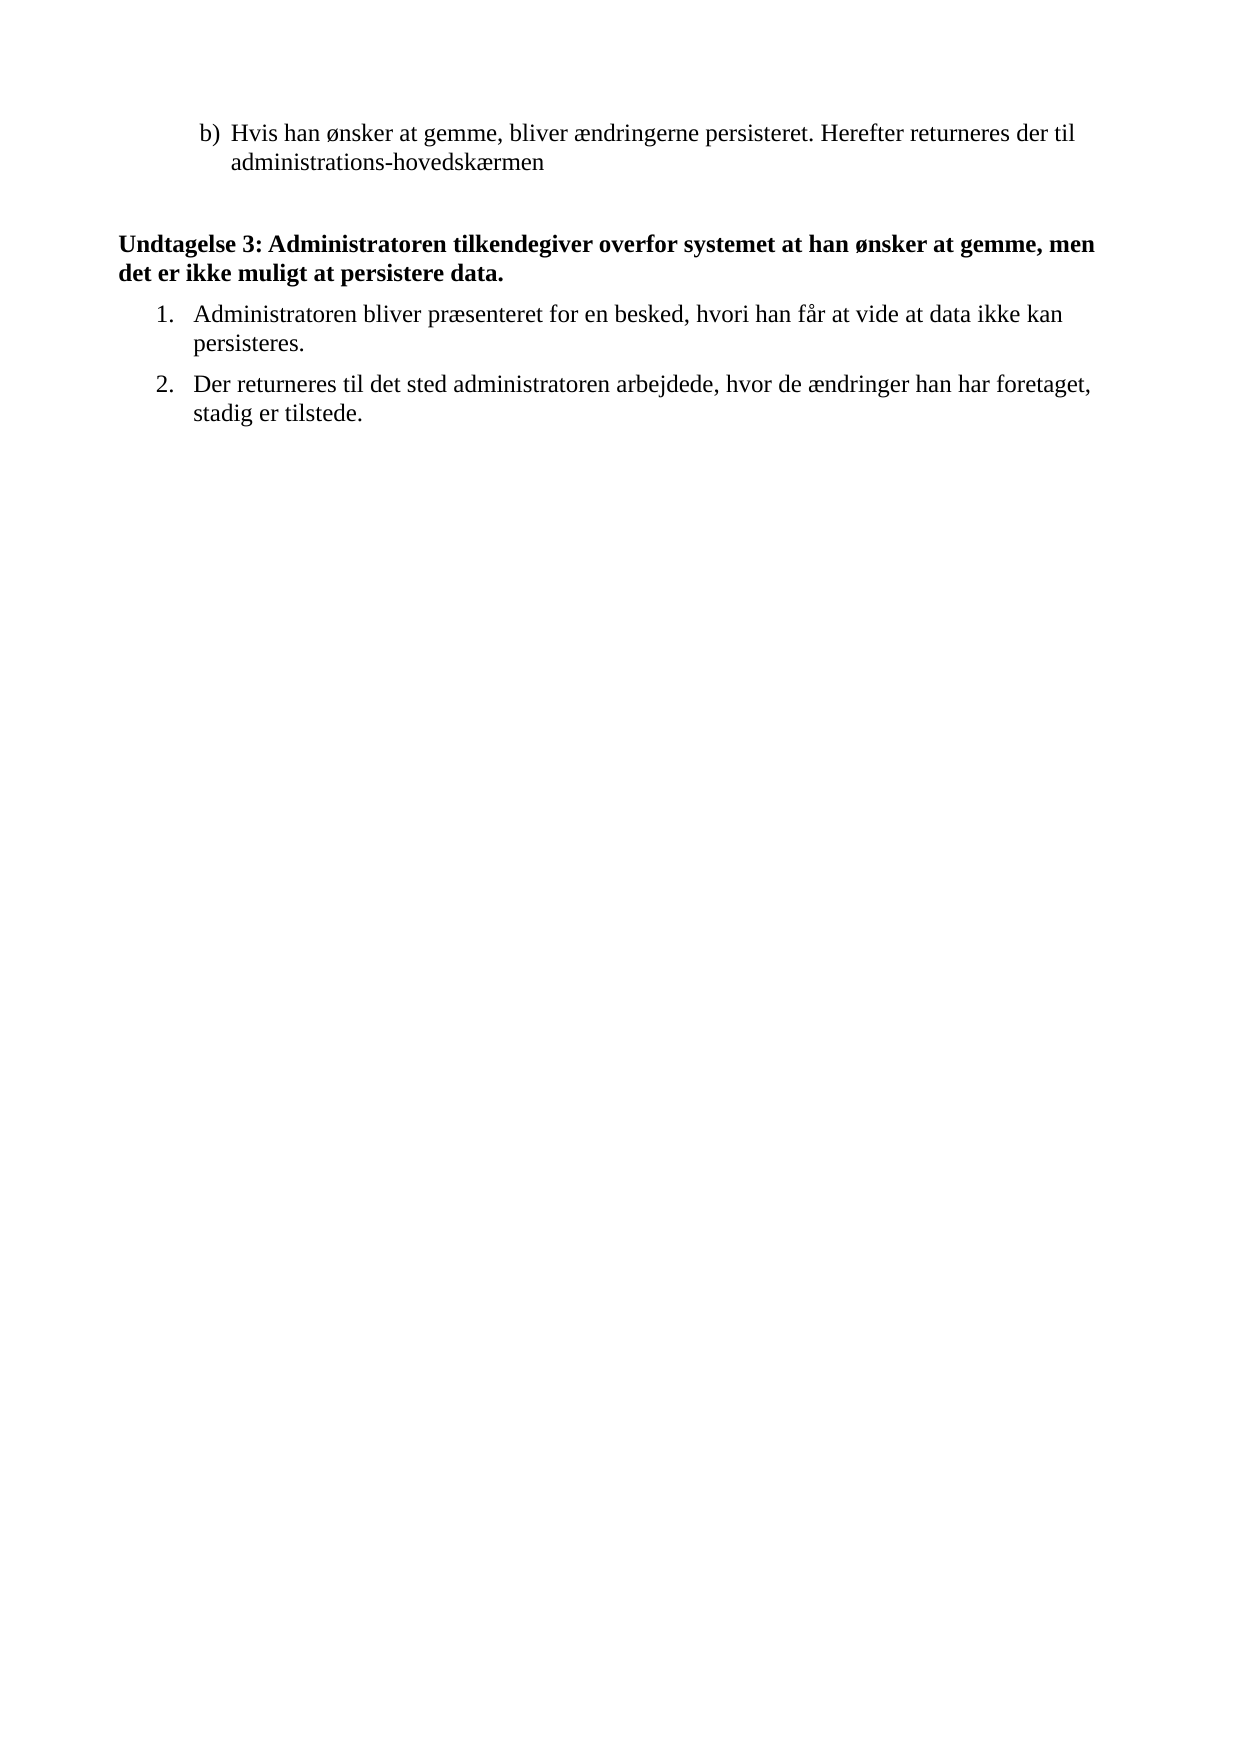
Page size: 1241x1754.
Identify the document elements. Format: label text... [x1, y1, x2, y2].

list Der returneres til det sted administratoren arbejdede, hvor de ændringer han har foretaget, stadig er tilstede. [156, 369, 1122, 427]
list Hvis han ønsker at gemme, bliver ændringerne persisteret. Herefter returneres der til administrations-hovedskærmen [193, 118, 1122, 176]
list Administratoren bliver præsenteret for en besked, hvori han får at vide at data ikke kan persisteres. [156, 299, 1122, 357]
text Undtagelse 3: Administratoren tilkendegiver overfor systemet at han ønsker at gemme, men det er ikke muligt at persistere data. [118, 229, 1122, 287]
